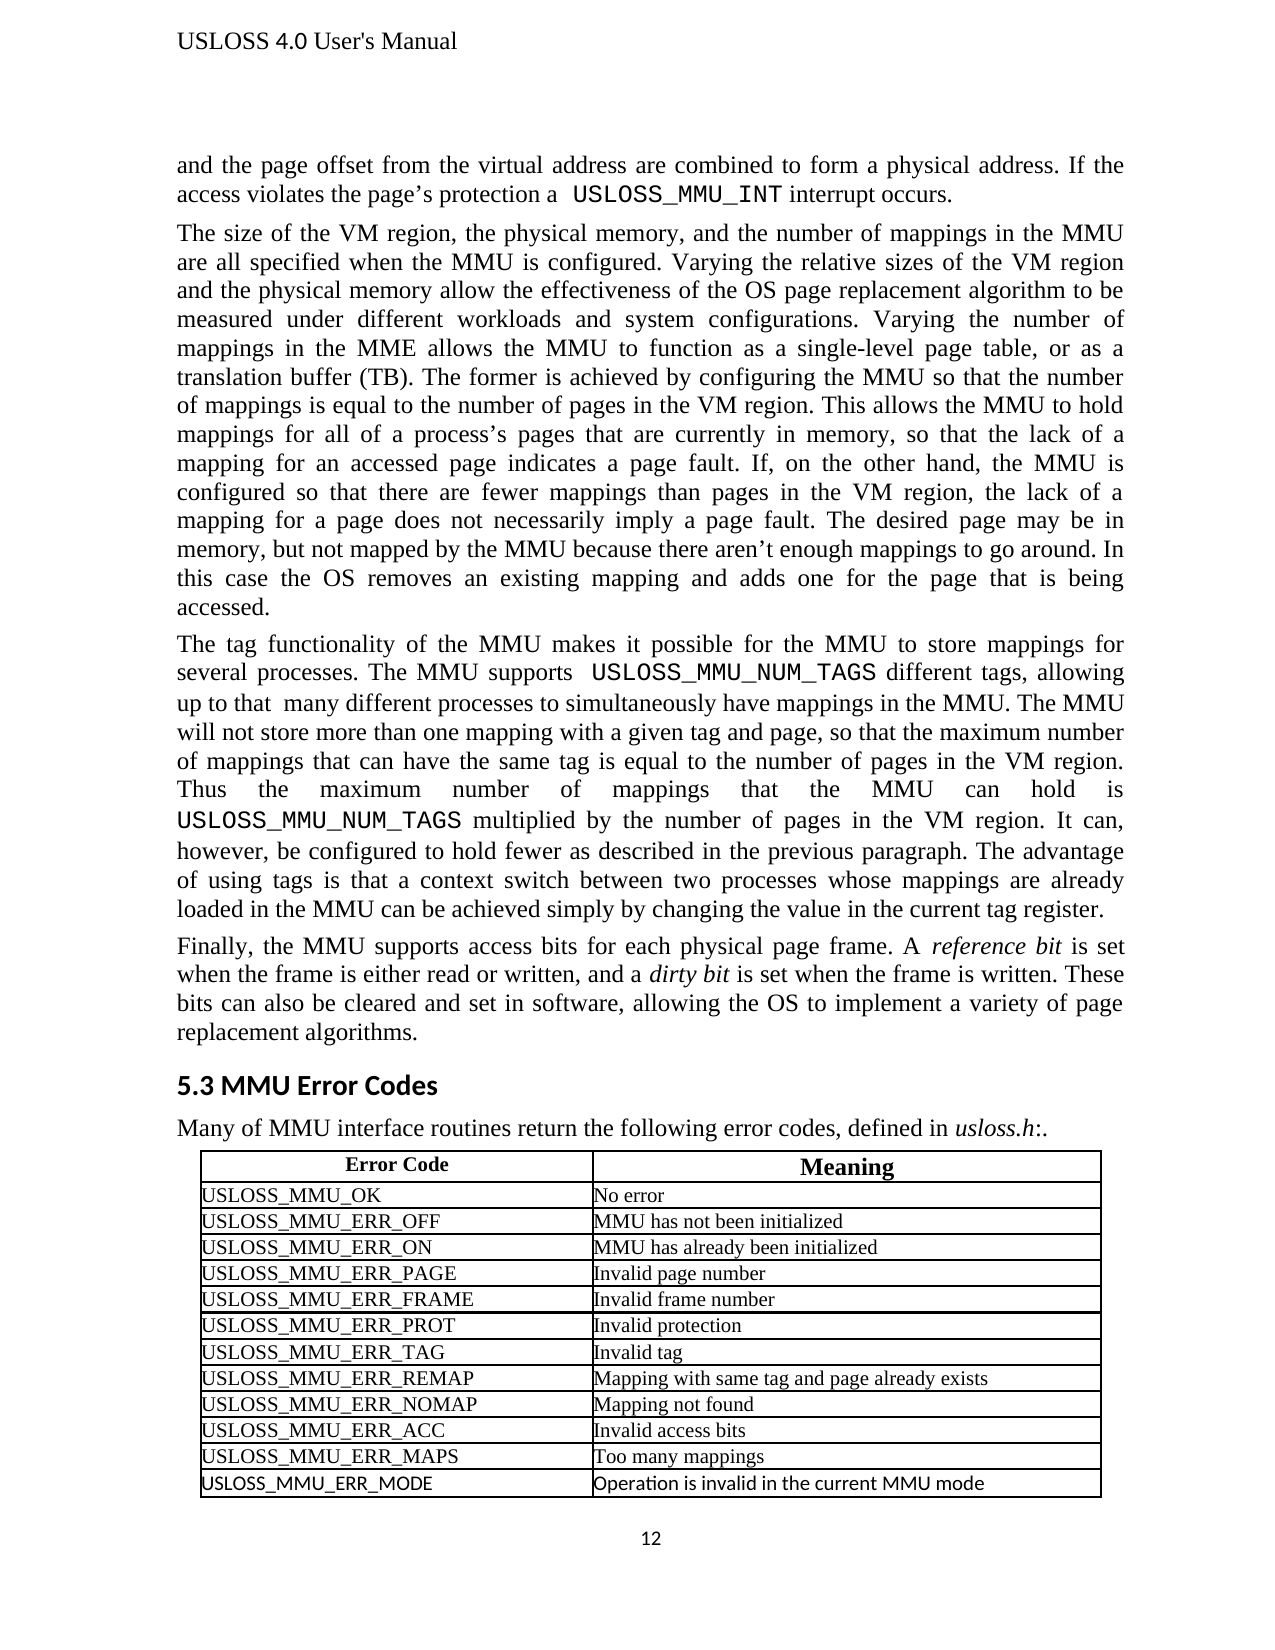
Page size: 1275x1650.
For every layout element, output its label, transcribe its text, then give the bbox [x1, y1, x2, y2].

table_cell USLOSS_MMU_ERR_REMAP [202, 1366, 592, 1390]
table_cell USLOSS_MMU_ERR_PAGE [202, 1261, 592, 1285]
table_cell MMU has already been initialized [594, 1235, 1100, 1259]
table_cell Invalid page number [594, 1261, 1100, 1285]
table_cell MMU has not been initialized [594, 1209, 1100, 1233]
table_cell USLOSS_MMU_ERR_FRAME [202, 1287, 592, 1311]
table_cell USLOSS_MMU_ERR_MAPS [202, 1444, 592, 1468]
table_cell USLOSS_MMU_ERR_ACC [202, 1418, 592, 1442]
subtitle 5.3 MMU Error Codes [177, 1067, 1125, 1102]
table_cell USLOSS_MMU_ERR_MODE [202, 1470, 592, 1496]
table_cell Operation is invalid in the current MMU mode [594, 1470, 1100, 1496]
table_cell Too many mappings [594, 1444, 1100, 1468]
text Finally, the MMU supports access bits for each physical page frame. A reference bit is set when the frame is either read or written, and a dirty bit is set when the frame is written. These bits can also be cleared and set in software, allowing the OS to implement a variety of page replacement algorithms. [177, 931, 1125, 1046]
table_cell USLOSS_MMU_ERR_OFF [202, 1209, 592, 1233]
table_header Error Code [202, 1152, 592, 1181]
table_cell Invalid tag [594, 1340, 1100, 1364]
table_cell USLOSS_MMU_ERR_ON [202, 1235, 592, 1259]
table_cell USLOSS_MMU_ERR_TAG [202, 1340, 592, 1364]
table_cell No error [594, 1183, 1100, 1207]
table_cell USLOSS_MMU_OK [202, 1183, 592, 1207]
text The tag functionality of the MMU makes it possible for the MMU to store mappings for several processes. The MMU supports USLOSS_MMU_NUM_TAGS different tags, allowing up to that many different processes to simultaneously have mappings in the MMU. The MMU will not store more than one mapping with a given tag and page, so that the maximum number of mappings that can have the same tag is equal to the number of pages in the VM region. Thus the maximum number of mappings that the MMU can hold is USLOSS_MMU_NUM_TAGS multiplied by the number of pages in the VM region. It can, however, be configured to hold fewer as described in the previous paragraph. The advantage of using tags is that a context switch between two processes whose mappings are already loaded in the MMU can be achieved simply by changing the value in the current tag register. [177, 629, 1125, 922]
table_cell USLOSS_MMU_ERR_NOMAP [202, 1392, 592, 1416]
text The size of the VM region, the physical memory, and the number of mappings in the MMU are all specified when the MMU is configured. Varying the relative sizes of the VM region and the physical memory allow the effectiveness of the OS page replacement algorithm to be measured under different workloads and system configurations. Varying the number of mappings in the MME allows the MMU to function as a single-level page table, or as a translation buffer (TB). The former is achieved by configuring the MMU so that the number of mappings is equal to the number of pages in the VM region. This allows the MMU to hold mappings for all of a process’s pages that are currently in memory, so that the lack of a mapping for an accessed page indicates a page fault. If, on the other hand, the MMU is configured so that there are fewer mappings than pages in the VM region, the lack of a mapping for a page does not necessarily imply a page fault. The desired page may be in memory, but not mapped by the MMU because there aren’t enough mappings to go around. In this case the OS removes an existing mapping and adds one for the page that is being accessed. [177, 218, 1125, 620]
table_cell Invalid protection [594, 1314, 1100, 1337]
table_cell Invalid frame number [594, 1287, 1100, 1311]
table_header Meaning [594, 1152, 1100, 1181]
text Many of MMU interface routines return the following error codes, defined in usloss.h:. [177, 1113, 1125, 1141]
table_cell Mapping not found [594, 1392, 1100, 1416]
table_cell Invalid access bits [594, 1418, 1100, 1442]
table_cell Mapping with same tag and page already exists [594, 1366, 1100, 1390]
table_cell USLOSS_MMU_ERR_PROT [202, 1314, 592, 1337]
text and the page offset from the virtual address are combined to form a physical address. If the access violates the page’s protection a USLOSS_MMU_INT interrupt occurs. [177, 150, 1125, 209]
